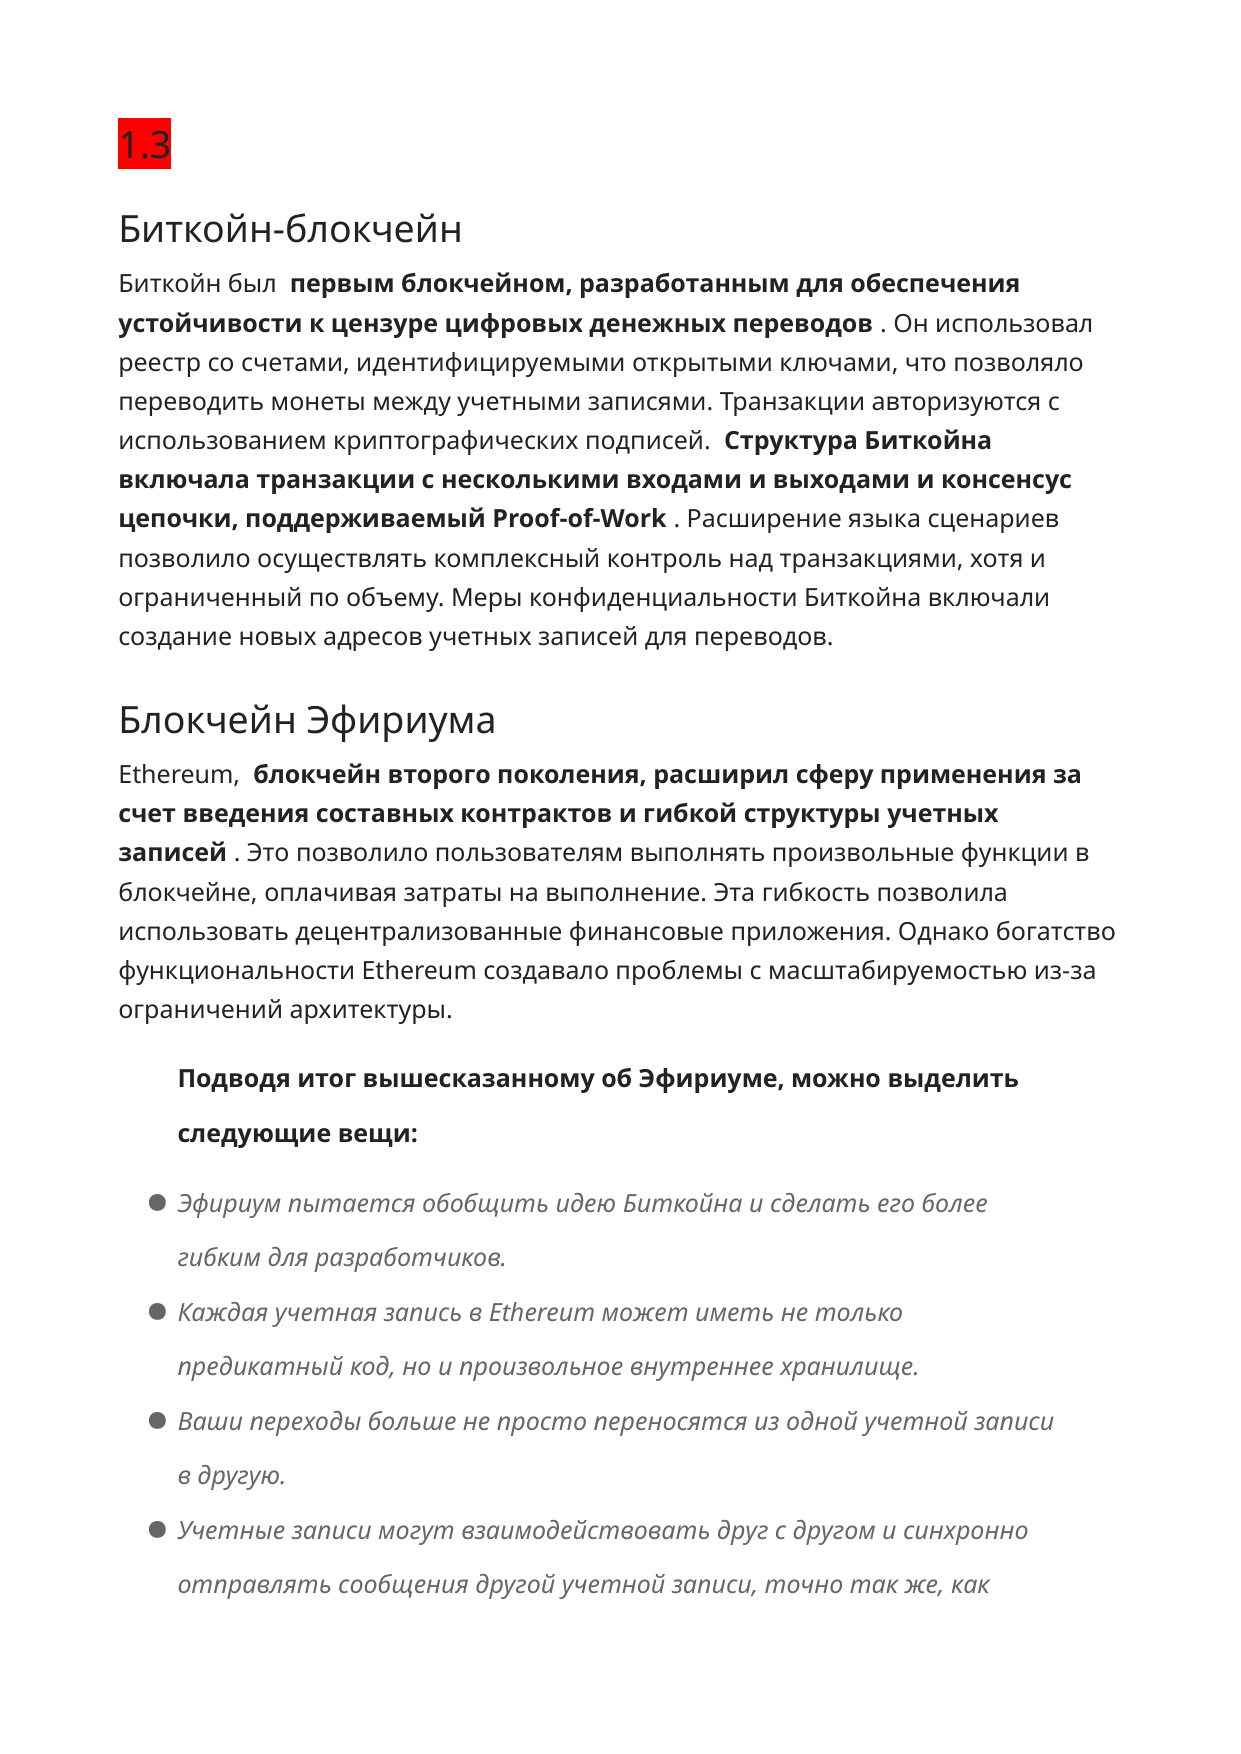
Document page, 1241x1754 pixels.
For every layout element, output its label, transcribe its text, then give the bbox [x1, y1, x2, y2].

list Каждая учетная запись в Ethereum может иметь не только предикатный код, но и произвольное внутреннее хранилище. [177, 1294, 1063, 1383]
list Учетные записи могут взаимодействовать друг с другом и синхронно отправлять сообщения другой учетной записи, точно так же, как [177, 1512, 1063, 1601]
text Ethereum, блокчейн второго поколения, расширил сферу применения за счет введения составных контрактов и гибкой структуры учетных записей . Это позволило пользователям выполнять произвольные функции в блокчейне, оплачивая затраты на выполнение. Эта гибкость позволила использовать децентрализованные финансовые приложения. Однако богатство функциональности Ethereum создавало проблемы с масштабируемостью из-за ограничений архитектуры. [118, 757, 1122, 1026]
subtitle Подводя итог вышесказанному об Эфириуме, можно выделить следующие вещи: [177, 1061, 1063, 1149]
subtitle 1.3 [118, 118, 1122, 169]
subtitle Биткойн-блокчейн [118, 202, 1122, 253]
list Эфириум пытается обобщить идею Биткойна и сделать его более гибким для разработчиков. [177, 1186, 1063, 1274]
list Ваши переходы больше не просто переносятся из одной учетной записи в другую. [177, 1403, 1063, 1492]
text Биткойн был первым блокчейном, разработанным для обеспечения устойчивости к цензуре цифровых денежных переводов . Он использовал реестр со счетами, идентифицируемыми открытыми ключами, что позволяло переводить монеты между учетными записями. Транзакции авторизуются с использованием криптографических подписей. Структура Биткойна включала транзакции с несколькими входами и выходами и консенсус цепочки, поддерживаемый Proof-of-Work . Расширение языка сценариев позволило осуществлять комплексный контроль над транзакциями, хотя и ограниченный по объему. Меры конфиденциальности Биткойна включали создание новых адресов учетных записей для переводов. [118, 266, 1122, 653]
subtitle Блокчейн Эфириума [118, 693, 1122, 744]
